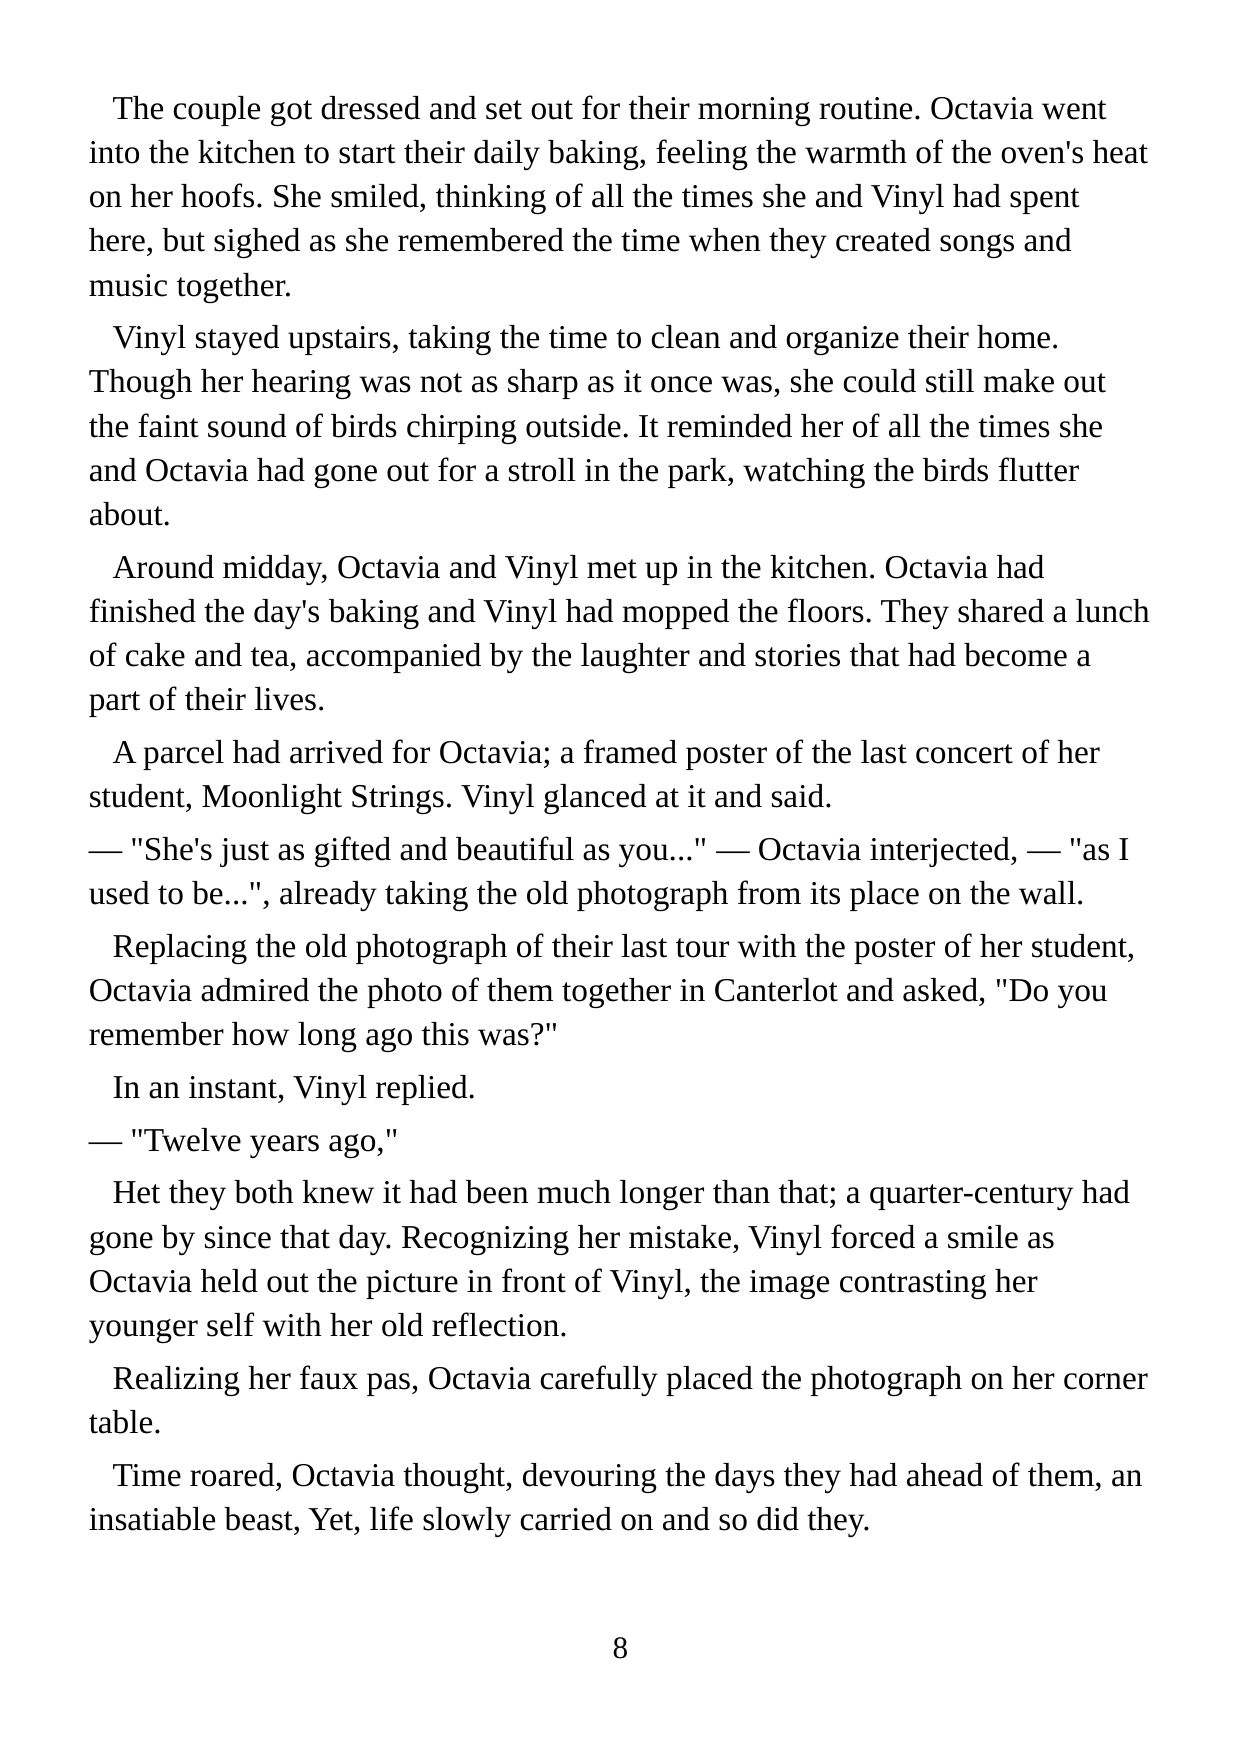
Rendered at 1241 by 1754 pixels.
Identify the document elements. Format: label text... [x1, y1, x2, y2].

text Нet they both knew it had been much longer than that; a quarter-century had gone by since that day. Recognizing her mistake, Vinyl forced a smile as Octavia held out the picture in front of Vinyl, the image contrasting her younger self with her old reflection. [88, 1173, 1152, 1343]
text Realizing her faux pas, Octavia carefully placed the photograph on her corner table. [88, 1358, 1152, 1440]
text Replacing the old photograph of their last tour with the poster of her student, Octavia admired the photo of them together in Canterlot and asked, "Do you remember how long ago this was?" [88, 926, 1152, 1052]
text — "Twelve years ago," [88, 1120, 1152, 1158]
text Time roared, Octavia thought, devouring the days they had ahead of them, an insatiable beast, Yet, life slowly carried on and so did they. [88, 1455, 1152, 1537]
text — "She's just as gifted and beautiful as you..." — Octavia interjected, — "as I used to be...", already taking the old photograph from its place on the wall. [88, 829, 1152, 911]
text In an instant, Vinyl replied. [88, 1067, 1152, 1105]
text Around midday, Octavia and Vinyl met up in the kitchen. Octavia had finished the day's baking and Vinyl had mopped the floors. They shared a lunch of cake and tea, accompanied by the laughter and stories that had become a part of their lives. [88, 547, 1152, 717]
text The couple got dressed and set out for their morning routine. Octavia went into the kitchen to start their daily baking, feeling the warmth of the oven's heat on her hoofs. She smiled, thinking of all the times she and Vinyl had spent here, but sighed as she remembered the time when they created songs and music together. [88, 88, 1152, 303]
text A parcel had arrived for Octavia; a framed poster of the last concert of her student, Moonlight Strings. Vinyl glanced at it and said. [88, 732, 1152, 814]
text Vinyl stayed upstairs, taking the time to clean and organize their home. Though her hearing was not as sharp as it once was, she could still make out the faint sound of birds chirping outside. It reminded her of all the times she and Octavia had gone out for a stroll in the park, watching the birds flutter about. [88, 318, 1152, 532]
